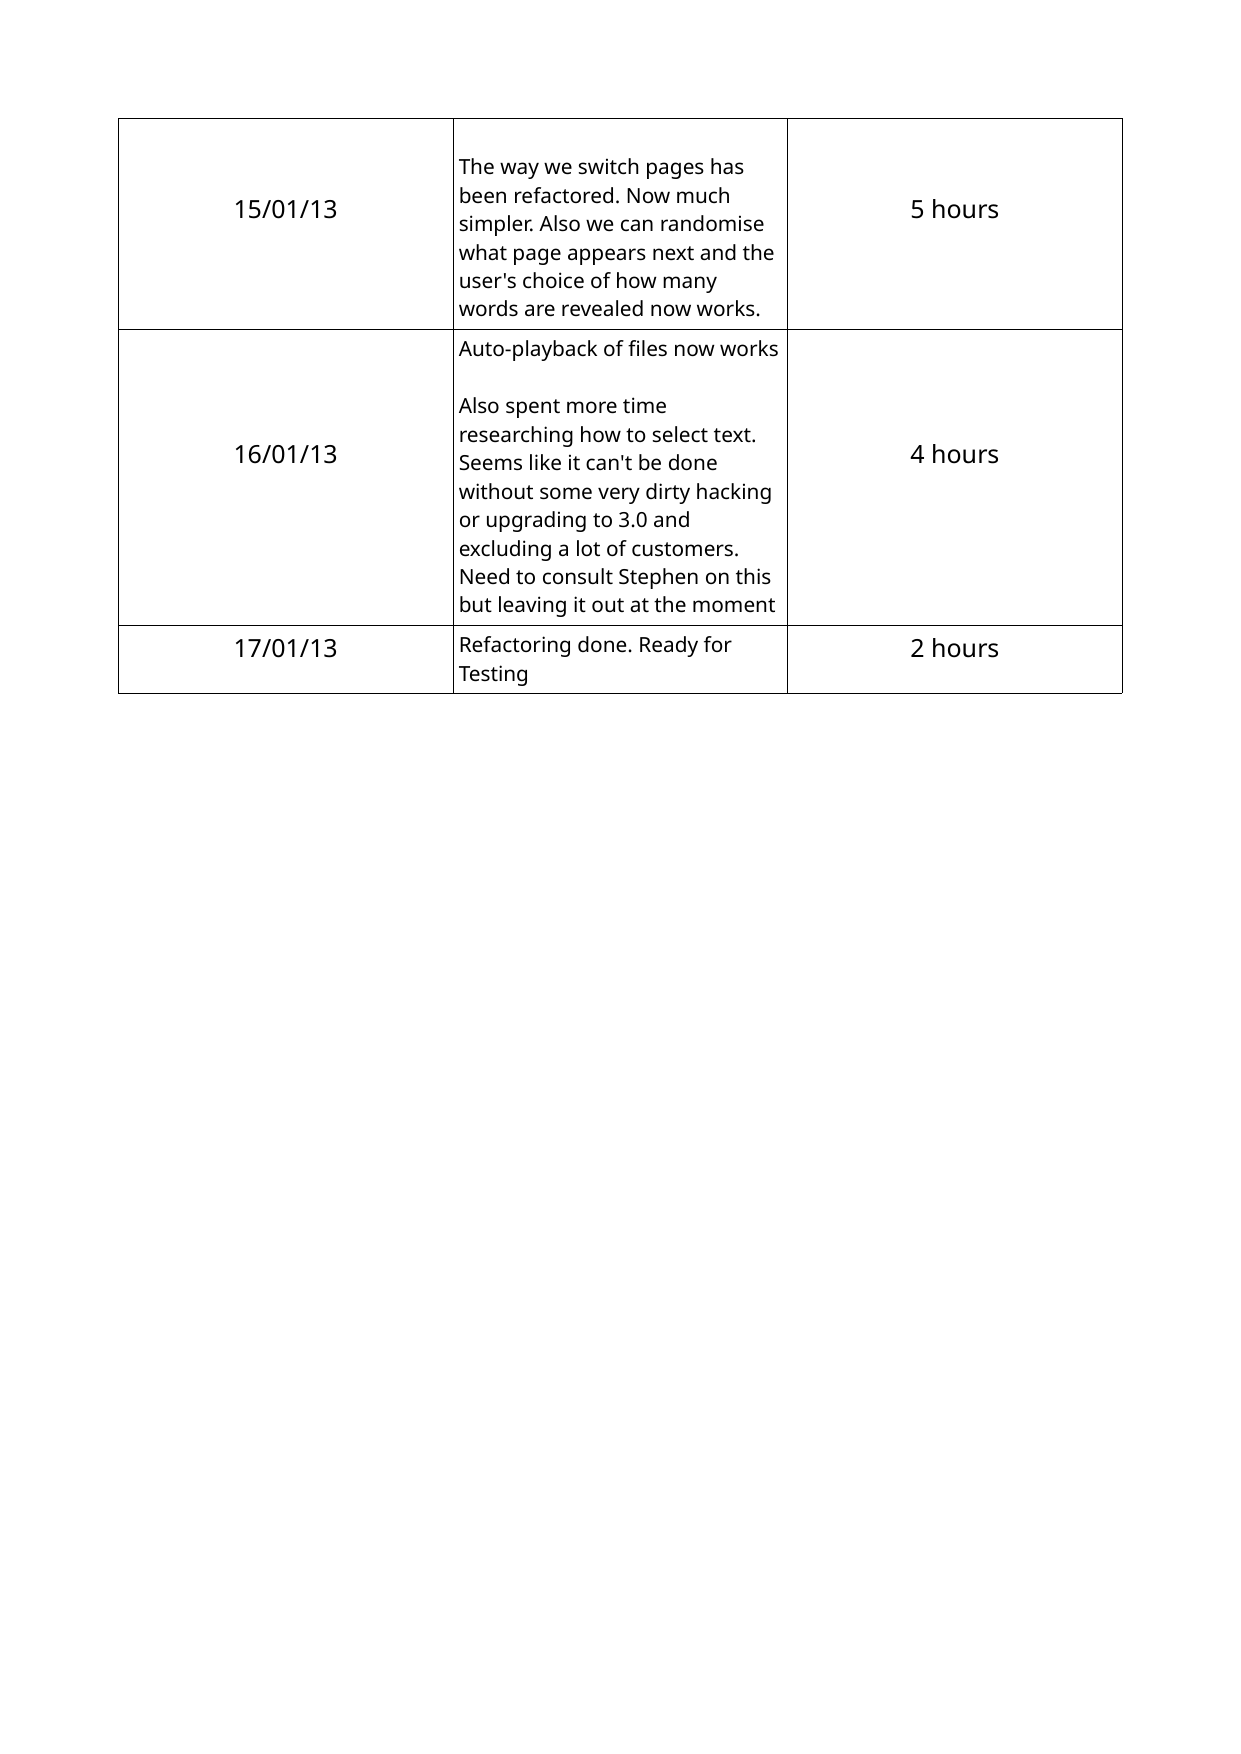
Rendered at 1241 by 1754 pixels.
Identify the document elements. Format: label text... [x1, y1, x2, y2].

table_cell 5 hours [788, 119, 1122, 329]
table_cell Auto-playback of files now works Also spent more time researching how to select text. Seems like it can't be done without some very dirty hacking or upgrading to 3.0 and excluding a lot of customers. Need to consult Stephen on this but leaving it out at the moment [454, 330, 787, 625]
table_cell 17/01/13 [119, 626, 453, 693]
table_cell 2 hours [788, 626, 1122, 693]
table_cell The way we switch pages has been refactored. Now much simpler. Also we can randomise what page appears next and the user's choice of how many words are revealed now works. [454, 119, 787, 329]
table_cell 16/01/13 [119, 330, 453, 625]
table_cell Refactoring done. Ready for Testing [454, 626, 787, 693]
table_cell 4 hours [788, 330, 1122, 625]
table_cell 15/01/13 [119, 119, 453, 329]
